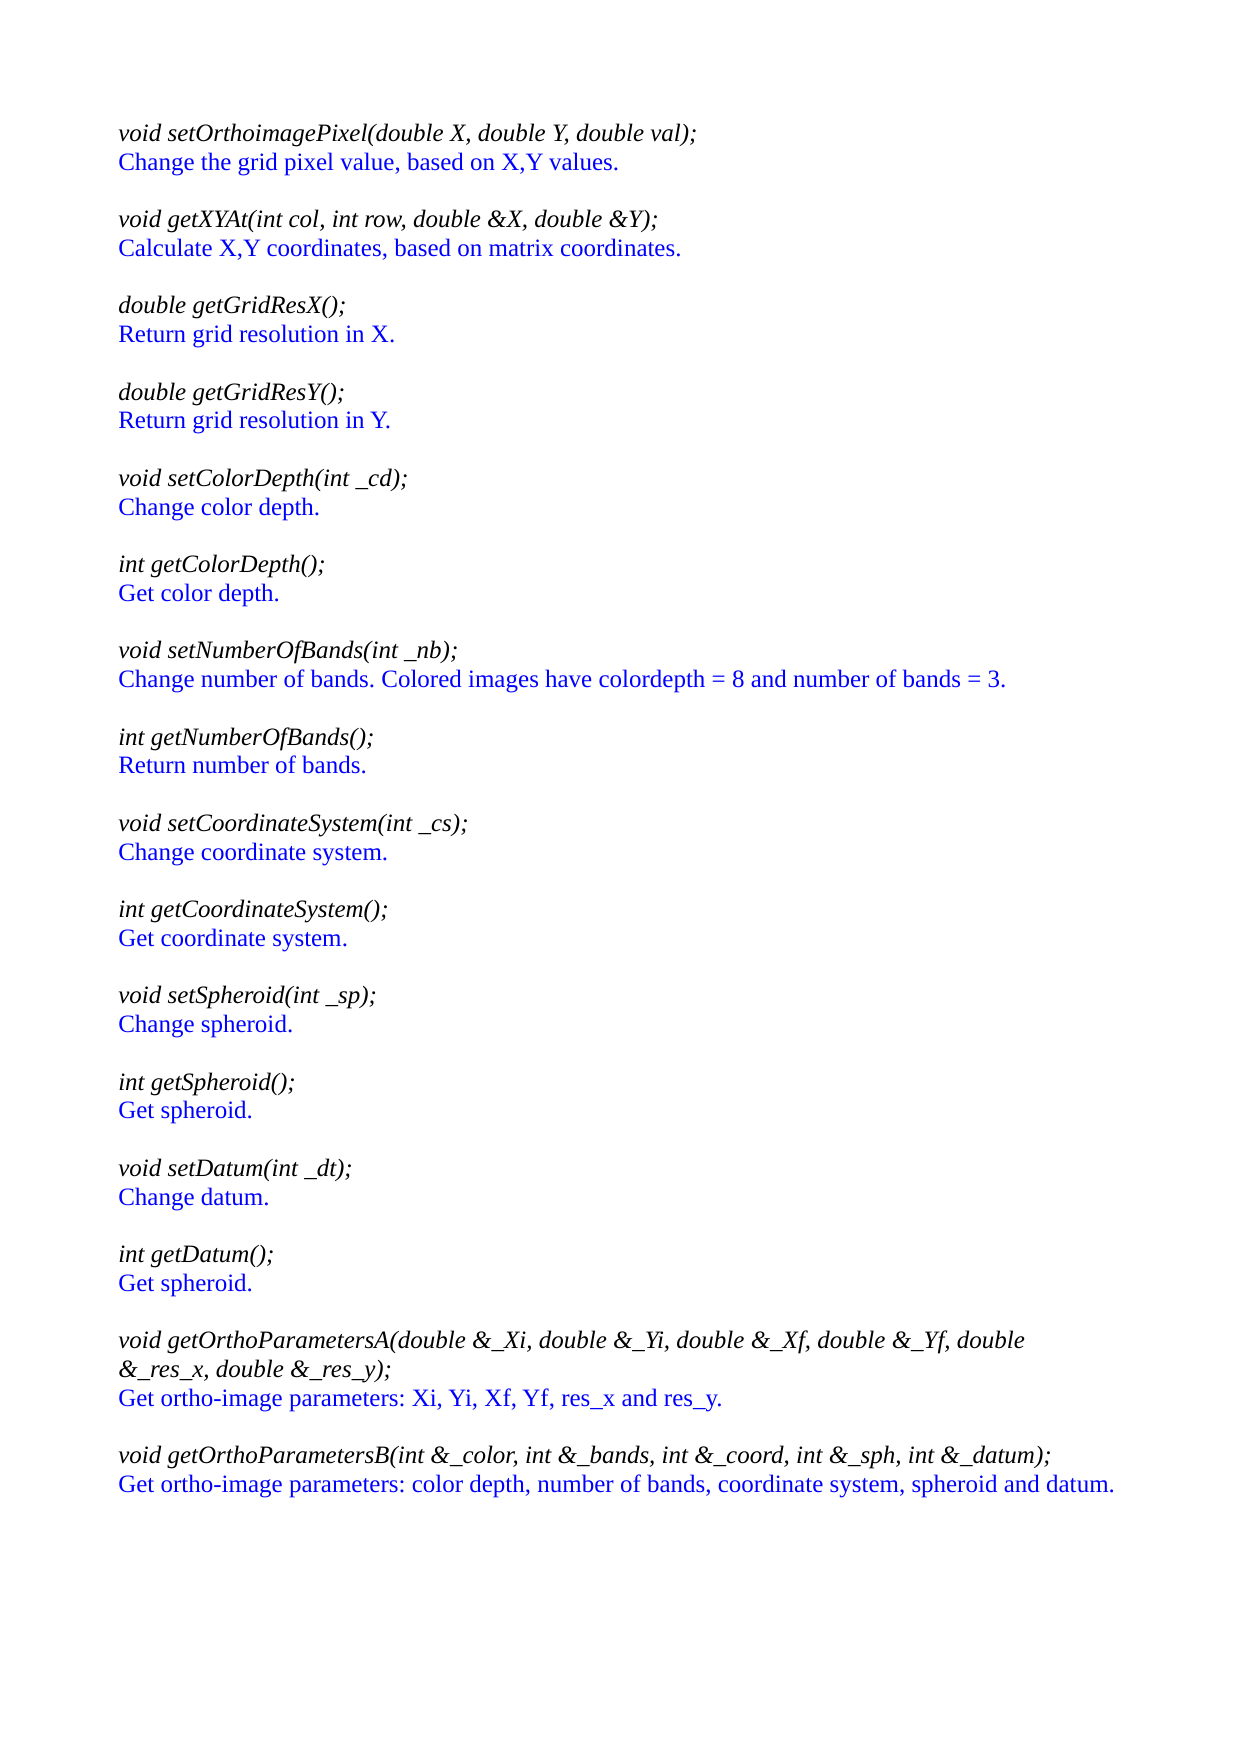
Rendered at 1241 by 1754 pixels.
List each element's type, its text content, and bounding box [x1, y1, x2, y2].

text void getXYAt(int col, int row, double &X, double &Y); [118, 204, 1122, 233]
text int getColorDepth(); [118, 549, 1122, 578]
text Change number of bands. Colored images have colordepth = 8 and number of bands = 3. [118, 664, 1122, 693]
text int getNumberOfBands(); [118, 722, 1122, 751]
text int getCoordinateSystem(); [118, 894, 1122, 923]
text double getGridResX(); [118, 291, 1122, 319]
text void setSpheroid(int _sp); [118, 981, 1122, 1009]
text void getOrthoParametersA(double &_Xi, double &_Yi, double &_Xf, double &_Yf, double &_res_x, double &_res_y); [118, 1326, 1122, 1383]
text void getOrthoParametersB(int &_color, int &_bands, int &_coord, int &_sph, int &_datum); [118, 1441, 1122, 1469]
text Get spheroid. [118, 1268, 1122, 1297]
text int getDatum(); [118, 1239, 1122, 1268]
text Get ortho-image parameters: Xi, Yi, Xf, Yf, res_x and res_y. [118, 1383, 1122, 1412]
text void setOrthoimagePixel(double X, double Y, double val); [118, 118, 1122, 147]
text int getSpheroid(); [118, 1067, 1122, 1096]
text void setCoordinateSystem(int _cs); [118, 808, 1122, 837]
text void setDatum(int _dt); [118, 1153, 1122, 1182]
text Get spheroid. [118, 1096, 1122, 1124]
text Change the grid pixel value, based on X,Y values. [118, 147, 1122, 176]
text Change coordinate system. [118, 837, 1122, 866]
text Get ortho-image parameters: color depth, number of bands, coordinate system, spheroid and datum. [118, 1469, 1122, 1498]
text Get coordinate system. [118, 923, 1122, 952]
text Return grid resolution in X. [118, 319, 1122, 348]
text Get color depth. [118, 578, 1122, 607]
text Change color depth. [118, 492, 1122, 521]
text void setColorDepth(int _cd); [118, 463, 1122, 492]
text void setNumberOfBands(int _nb); [118, 636, 1122, 664]
text Return number of bands. [118, 751, 1122, 779]
text double getGridResY(); [118, 377, 1122, 406]
text Calculate X,Y coordinates, based on matrix coordinates. [118, 233, 1122, 262]
text Change spheroid. [118, 1009, 1122, 1038]
text Change datum. [118, 1182, 1122, 1211]
text Return grid resolution in Y. [118, 406, 1122, 434]
